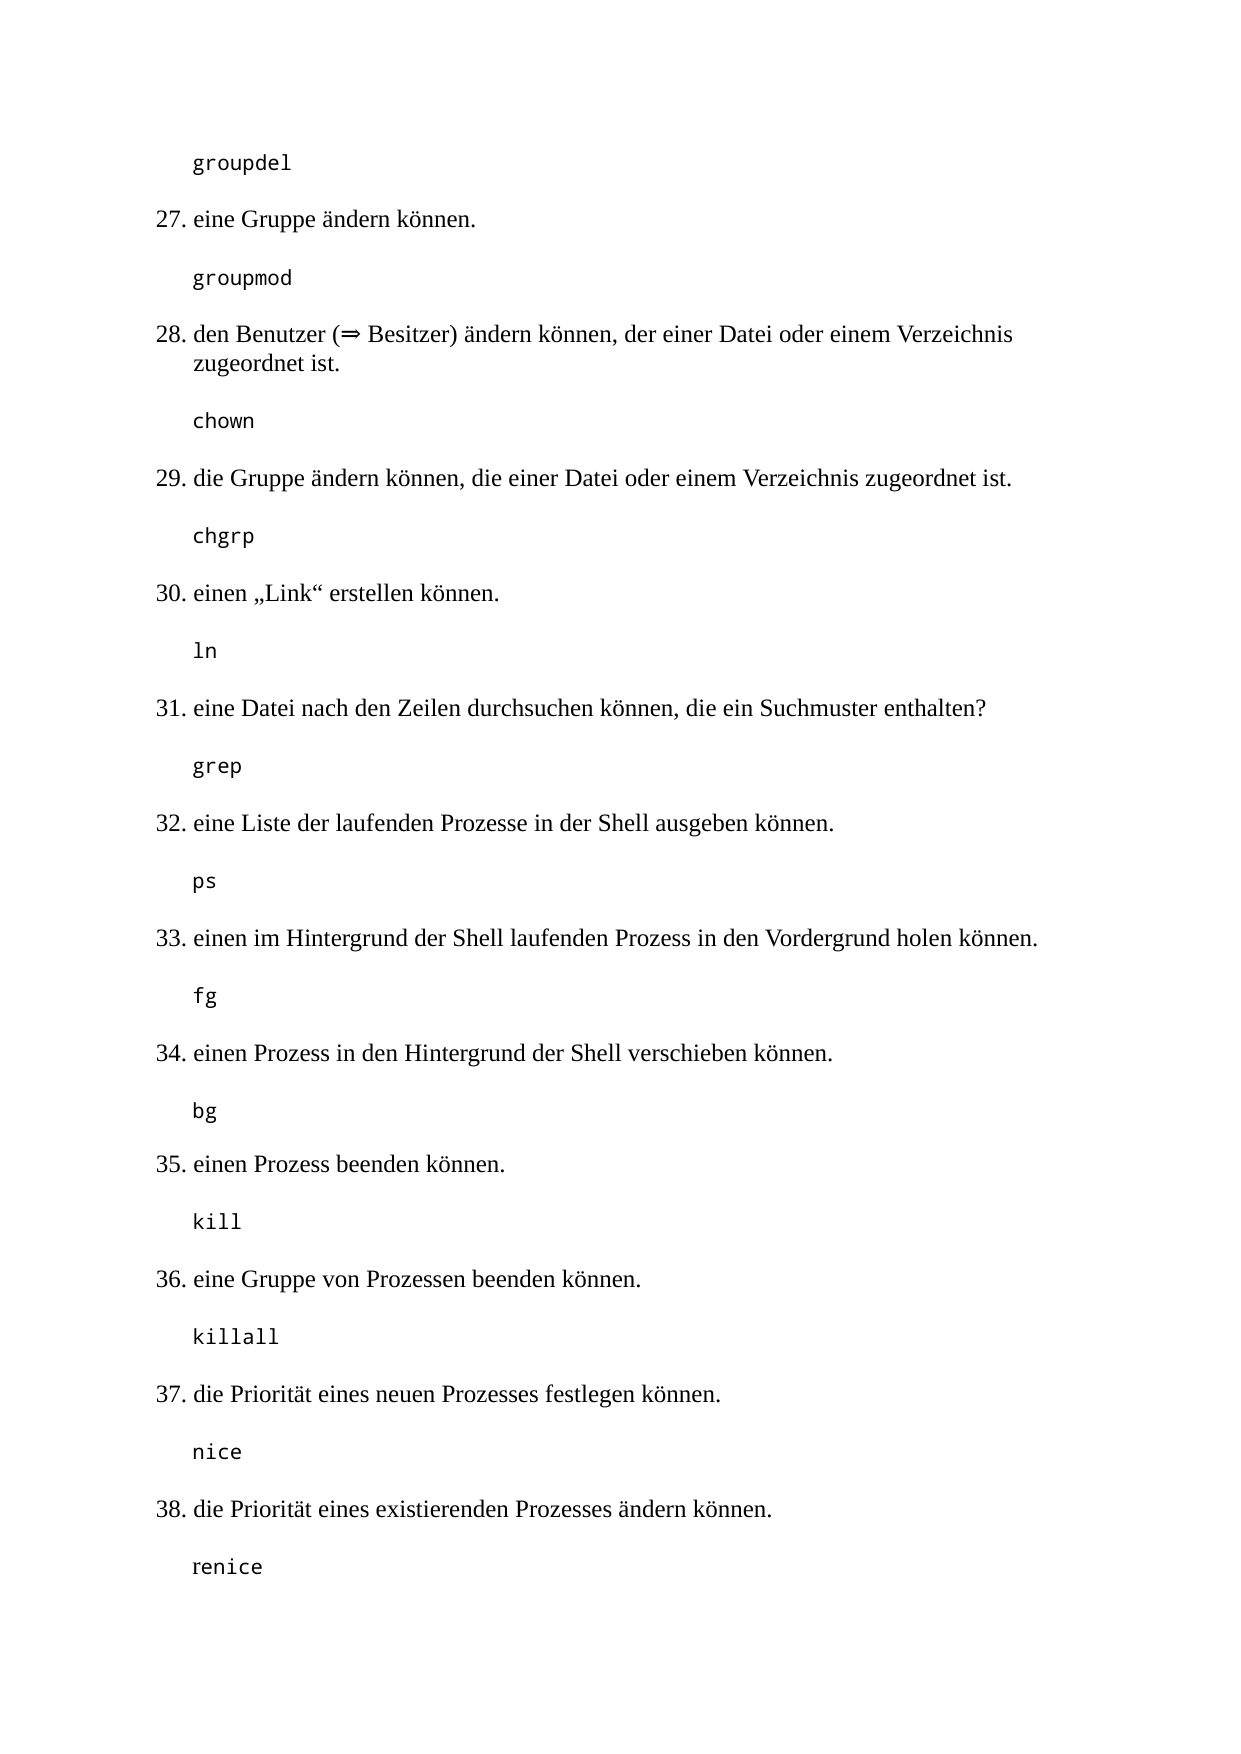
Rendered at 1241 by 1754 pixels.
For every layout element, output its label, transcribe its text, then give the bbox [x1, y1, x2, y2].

list eine Liste der laufenden Prozesse in der Shell ausgeben können. [156, 808, 1122, 837]
list eine Gruppe von Prozessen beenden können. [156, 1264, 1122, 1292]
text groupdel [118, 147, 1122, 176]
list eine Datei nach den Zeilen durchsuchen können, die ein Suchmuster enthalten? [156, 693, 1122, 722]
list einen Prozess beenden können. [156, 1149, 1122, 1177]
list eine Gruppe ändern können. [156, 204, 1122, 233]
text ln [118, 636, 1122, 664]
list die Gruppe ändern können, die einer Datei oder einem Verzeichnis zugeordnet ist. [156, 463, 1122, 492]
list einen Prozess in den Hintergrund der Shell verschieben können. [156, 1038, 1122, 1067]
list die Priorität eines existierenden Prozesses ändern können. [156, 1494, 1122, 1522]
text chgrp [118, 521, 1122, 549]
text nice [118, 1436, 1122, 1465]
text kill [118, 1206, 1122, 1235]
text bg [118, 1096, 1122, 1124]
text grep [118, 751, 1122, 779]
text groupmod [118, 262, 1122, 291]
list die Priorität eines neuen Prozesses festlegen können. [156, 1379, 1122, 1407]
text renice [118, 1551, 1122, 1580]
text chown [118, 406, 1122, 434]
text fg [118, 981, 1122, 1009]
text ps [118, 866, 1122, 894]
list den Benutzer (⇒ Besitzer) ändern können, der einer Datei oder einem Verzeichnis zugeordnet ist. [156, 319, 1122, 377]
text killall [118, 1321, 1122, 1350]
list einen im Hintergrund der Shell laufenden Prozess in den Vordergrund holen können. [156, 923, 1122, 952]
list einen „Link“ erstellen können. [156, 578, 1122, 607]
